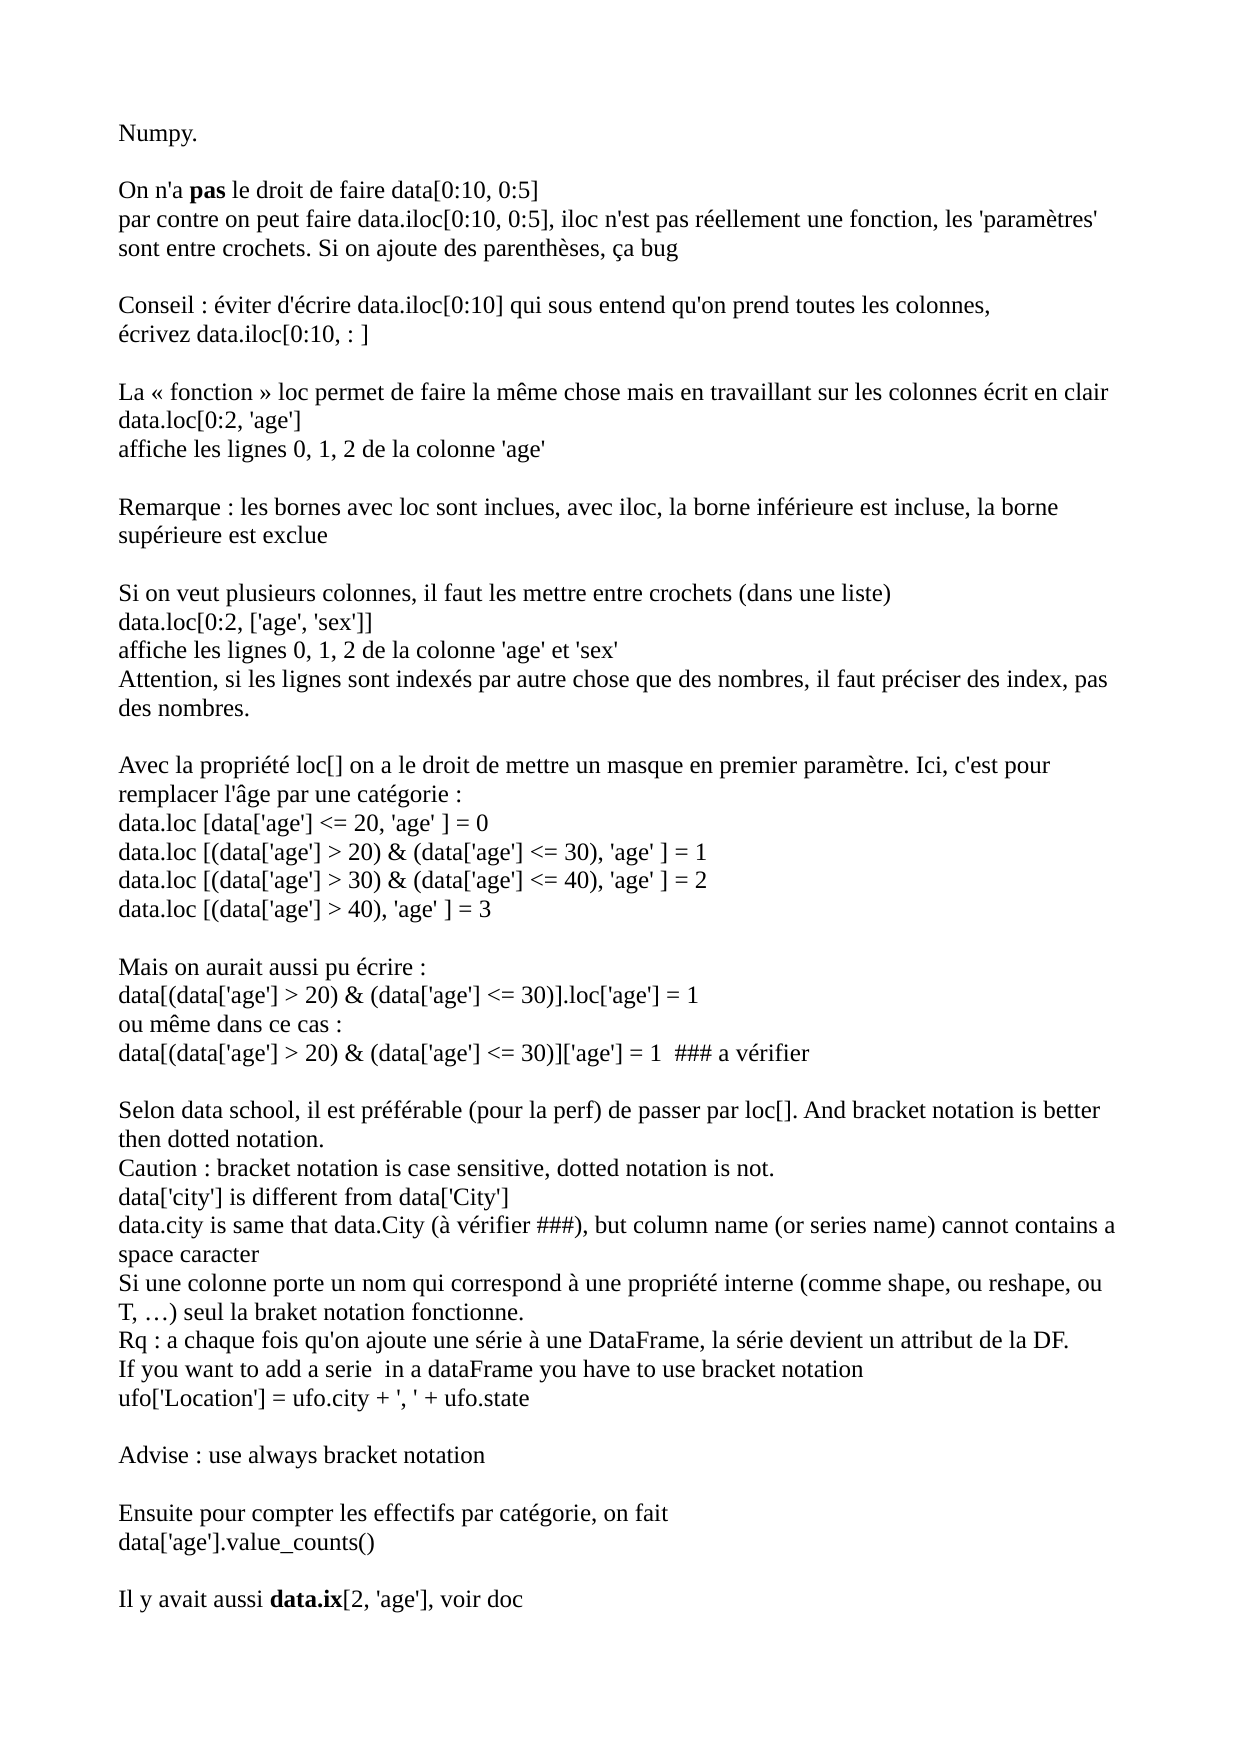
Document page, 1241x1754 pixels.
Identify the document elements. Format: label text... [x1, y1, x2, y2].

text Avec la propriété loc[] on a le droit de mettre un masque en premier paramètre. Ici, c'est pour remplacer l'âge par une catégorie : [118, 751, 1122, 808]
text Conseil : éviter d'écrire data.iloc[0:10] qui sous entend qu'on prend toutes les colonnes, [118, 291, 1122, 319]
text data['city'] is different from data['City'] [118, 1182, 1122, 1211]
text data.loc [(data['age'] > 30) & (data['age'] <= 40), 'age' ] = 2 [118, 866, 1122, 894]
text Il y avait aussi data.ix[2, 'age'], voir doc [118, 1584, 1122, 1613]
text Mais on aurait aussi pu écrire : [118, 952, 1122, 981]
text data[(data['age'] > 20) & (data['age'] <= 30)]['age'] = 1 ### a vérifier [118, 1038, 1122, 1067]
text data.loc [(data['age'] > 40), 'age' ] = 3 [118, 894, 1122, 923]
text Si une colonne porte un nom qui correspond à une propriété interne (comme shape, ou reshape, ou T, …) seul la braket notation fonctionne. [118, 1268, 1122, 1326]
text ufo['Location'] = ufo.city + ', ' + ufo.state [118, 1383, 1122, 1412]
text On n'a pas le droit de faire data[0:10, 0:5] [118, 176, 1122, 204]
text écrivez data.iloc[0:10, : ] [118, 319, 1122, 348]
text Caution : bracket notation is case sensitive, dotted notation is not. [118, 1153, 1122, 1182]
text data.loc [data['age'] <= 20, 'age' ] = 0 [118, 808, 1122, 837]
text data['age'].value_counts() [118, 1527, 1122, 1556]
text data.loc[0:2, ['age', 'sex']] [118, 607, 1122, 636]
text Attention, si les lignes sont indexés par autre chose que des nombres, il faut préciser des index, pas des nombres. [118, 664, 1122, 722]
text La « fonction » loc permet de faire la même chose mais en travaillant sur les colonnes écrit en clair [118, 377, 1122, 406]
text Ensuite pour compter les effectifs par catégorie, on fait [118, 1498, 1122, 1527]
text If you want to add a serie in a dataFrame you have to use bracket notation [118, 1354, 1122, 1383]
text affiche les lignes 0, 1, 2 de la colonne 'age' et 'sex' [118, 636, 1122, 664]
text Rq : a chaque fois qu'on ajoute une série à une DataFrame, la série devient un attribut de la DF. [118, 1326, 1122, 1354]
text data.loc[0:2, 'age'] [118, 406, 1122, 434]
text Remarque : les bornes avec loc sont inclues, avec iloc, la borne inférieure est incluse, la borne supérieure est exclue [118, 492, 1122, 549]
text Si on veut plusieurs colonnes, il faut les mettre entre crochets (dans une liste) [118, 578, 1122, 607]
text affiche les lignes 0, 1, 2 de la colonne 'age' [118, 434, 1122, 463]
text Selon data school, il est préférable (pour la perf) de passer par loc[]. And bracket notation is better then dotted notation. [118, 1096, 1122, 1153]
text Advise : use always bracket notation [118, 1441, 1122, 1469]
text data[(data['age'] > 20) & (data['age'] <= 30)].loc['age'] = 1 [118, 981, 1122, 1009]
text par contre on peut faire data.iloc[0:10, 0:5], iloc n'est pas réellement une fonction, les 'paramètres' sont entre crochets. Si on ajoute des parenthèses, ça bug [118, 204, 1122, 262]
text ou même dans ce cas : [118, 1009, 1122, 1038]
text Numpy. [118, 118, 1122, 147]
text data.loc [(data['age'] > 20) & (data['age'] <= 30), 'age' ] = 1 [118, 837, 1122, 866]
text data.city is same that data.City (à vérifier ###), but column name (or series name) cannot contains a space caracter [118, 1211, 1122, 1268]
